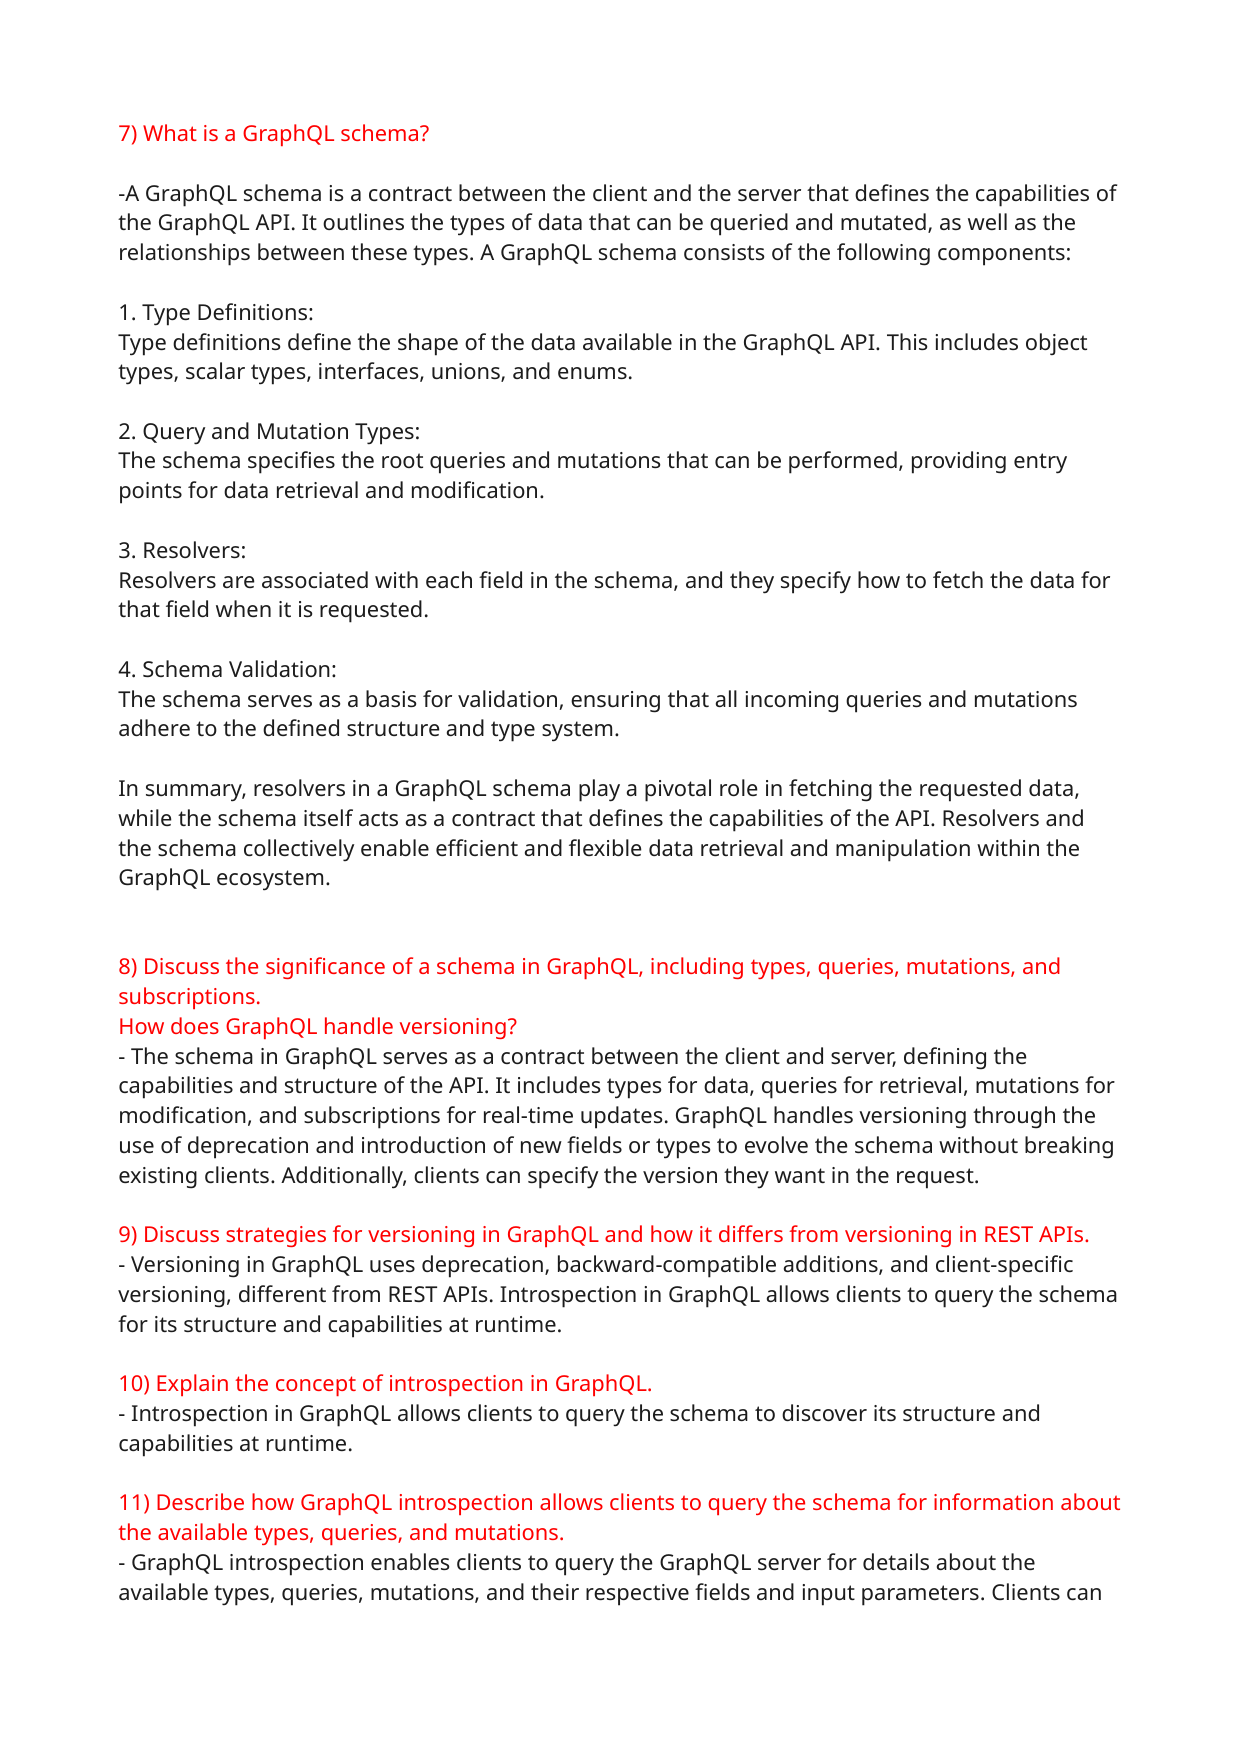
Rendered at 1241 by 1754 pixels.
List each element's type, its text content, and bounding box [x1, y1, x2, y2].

text - Introspection in GraphQL allows clients to query the schema to discover its structure and capabilities at runtime. [118, 1398, 1122, 1457]
text 9) Discuss strategies for versioning in GraphQL and how it differs from versioning in REST APIs. [118, 1219, 1122, 1249]
text The schema serves as a basis for validation, ensuring that all incoming queries and mutations adhere to the defined structure and type system. [118, 684, 1122, 743]
text - The schema in GraphQL serves as a contract between the client and server, defining the capabilities and structure of the API. It includes types for data, queries for retrieval, mutations for modification, and subscriptions for real-time updates. GraphQL handles versioning through the use of deprecation and introduction of new fields or types to evolve the schema without breaking existing clients. Additionally, clients can specify the version they want in the request. [118, 1041, 1122, 1189]
text -A GraphQL schema is a contract between the client and the server that defines the capabilities of the GraphQL API. It outlines the types of data that can be queried and mutated, as well as the relationships between these types. A GraphQL schema consists of the following components: [118, 178, 1122, 267]
text 1. Type Definitions: [118, 297, 1122, 326]
text 3. Resolvers: [118, 535, 1122, 564]
text Type definitions define the shape of the data available in the GraphQL API. This includes object types, scalar types, interfaces, unions, and enums. [118, 326, 1122, 386]
text The schema specifies the root queries and mutations that can be performed, providing entry points for data retrieval and modification. [118, 446, 1122, 505]
text In summary, resolvers in a GraphQL schema play a pivotal role in fetching the requested data, while the schema itself acts as a contract that defines the capabilities of the API. Resolvers and the schema collectively enable efficient and flexible data retrieval and manipulation within the GraphQL ecosystem. [118, 773, 1122, 892]
text 8) Discuss the significance of a schema in GraphQL, including types, queries, mutations, and subscriptions. [118, 951, 1122, 1011]
text Resolvers are associated with each field in the schema, and they specify how to fetch the data for that field when it is requested. [118, 564, 1122, 624]
text - Versioning in GraphQL uses deprecation, backward-compatible additions, and client-specific versioning, different from REST APIs. Introspection in GraphQL allows clients to query the schema for its structure and capabilities at runtime. [118, 1249, 1122, 1338]
text 11) Describe how GraphQL introspection allows clients to query the schema for information about the available types, queries, and mutations. [118, 1487, 1122, 1547]
text 2. Query and Mutation Types: [118, 416, 1122, 446]
text 10) Explain the concept of introspection in GraphQL. [118, 1368, 1122, 1398]
text - GraphQL introspection enables clients to query the GraphQL server for details about the available types, queries, mutations, and their respective fields and input parameters. Clients can [118, 1547, 1122, 1606]
text How does GraphQL handle versioning? [118, 1011, 1122, 1041]
text 4. Schema Validation: [118, 654, 1122, 684]
text 7) What is a GraphQL schema? [118, 118, 1122, 148]
